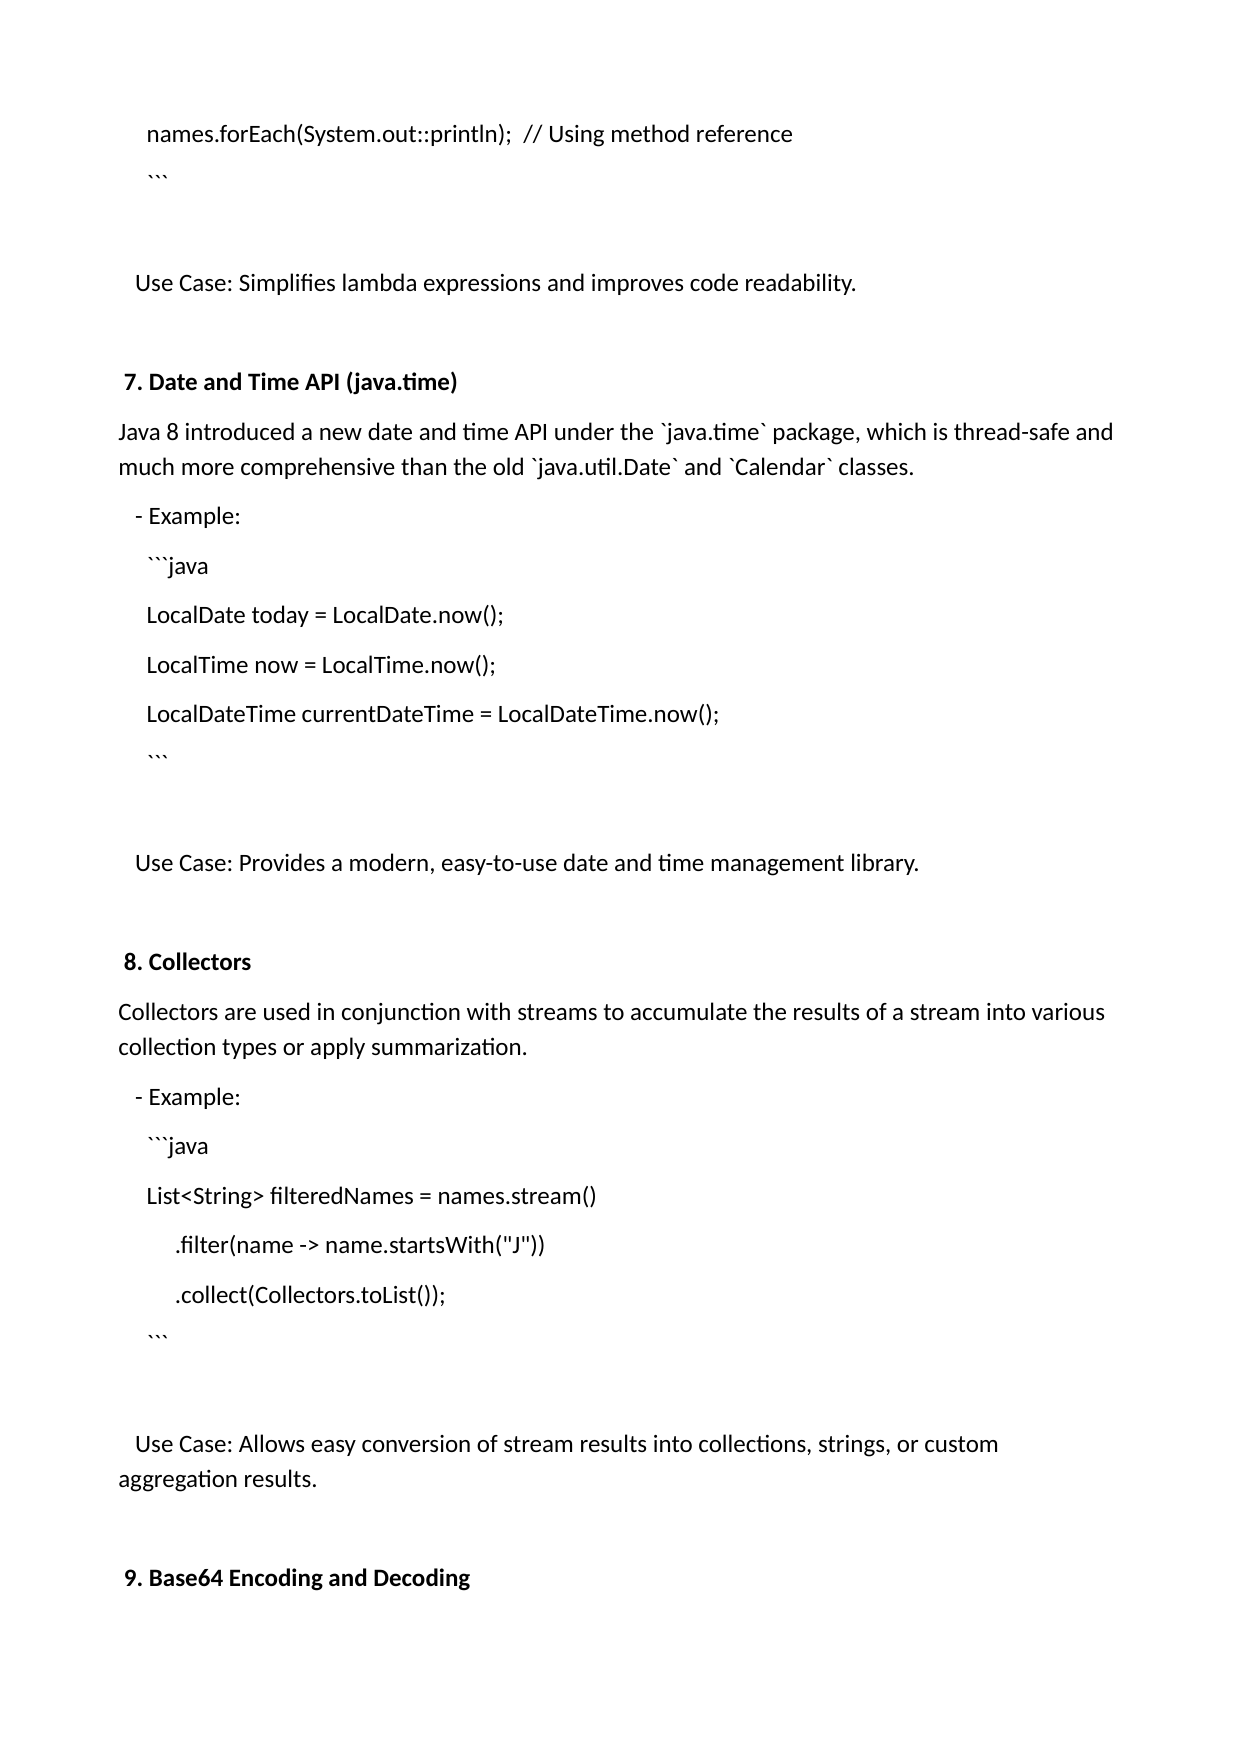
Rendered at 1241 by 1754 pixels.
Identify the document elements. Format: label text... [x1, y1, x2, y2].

text List<String> filteredNames = names.stream() [118, 1180, 1122, 1210]
text 7. Date and Time API (java.time) [118, 366, 1122, 397]
text ``` [118, 748, 1122, 779]
text .filter(name -> name.startsWith("J")) [118, 1229, 1122, 1260]
text Use Case: Simplifies lambda expressions and improves code readability. [118, 267, 1122, 297]
text .collect(Collectors.toList()); [118, 1279, 1122, 1309]
text Java 8 introduced a new date and time API under the `java.time` package, which is thread-safe and much more comprehensive than the old `java.util.Date` and `Calendar` classes. [118, 416, 1122, 481]
text Use Case: Provides a modern, easy-to-use date and time management library. [118, 847, 1122, 878]
text 9. Base64 Encoding and Decoding [118, 1562, 1122, 1592]
text names.forEach(System.out::println); // Using method reference [118, 118, 1122, 149]
text Collectors are used in conjunction with streams to accumulate the results of a stream into various collection types or apply summarization. [118, 996, 1122, 1062]
text LocalTime now = LocalTime.now(); [118, 649, 1122, 679]
text ``` [118, 1328, 1122, 1359]
text LocalDateTime currentDateTime = LocalDateTime.now(); [118, 698, 1122, 729]
text ``` [118, 168, 1122, 198]
text - Example: [118, 500, 1122, 531]
text ```java [118, 550, 1122, 580]
text 8. Collectors [118, 946, 1122, 977]
text - Example: [118, 1081, 1122, 1111]
text LocalDate today = LocalDate.now(); [118, 599, 1122, 630]
text ```java [118, 1130, 1122, 1161]
text Use Case: Allows easy conversion of stream results into collections, strings, or custom aggregation results. [118, 1428, 1122, 1493]
